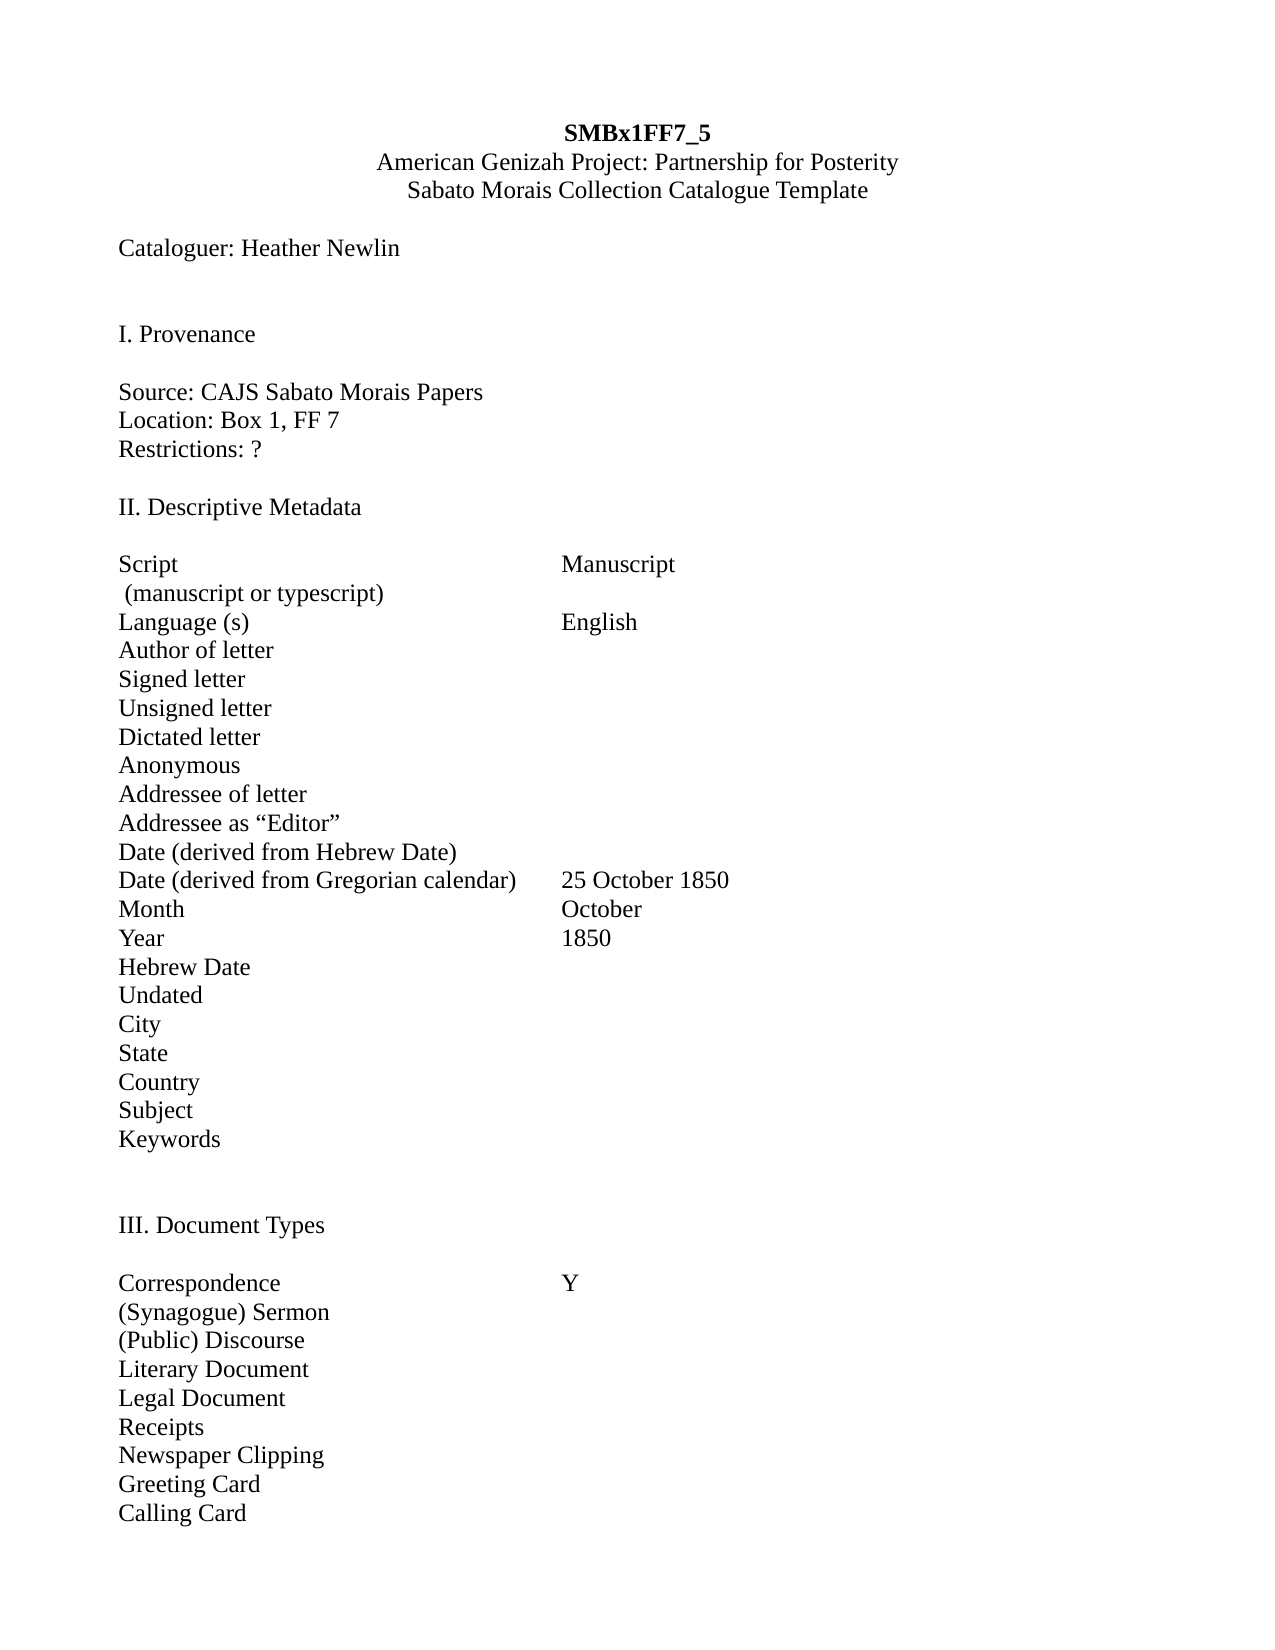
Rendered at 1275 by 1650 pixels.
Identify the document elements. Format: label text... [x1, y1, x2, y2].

text Language (s) English [118, 607, 1157, 636]
text Keywords [118, 1124, 1157, 1153]
text Anonymous [118, 751, 1157, 779]
text Signed letter [118, 664, 1157, 693]
text SMBx1FF7_5 [118, 118, 1157, 147]
text Subject [118, 1096, 1157, 1124]
text Receipts [118, 1412, 1157, 1441]
text Restrictions: ? [118, 434, 1157, 463]
text Sabato Morais Collection Catalogue Template [118, 176, 1157, 204]
text Undated [118, 981, 1157, 1009]
text Date (derived from Hebrew Date) [118, 837, 1157, 866]
text Addressee as “Editor” [118, 808, 1157, 837]
text Year 1850 [118, 923, 1157, 952]
text Calling Card [118, 1498, 1157, 1527]
text II. Descriptive Metadata [118, 492, 1157, 521]
text (Public) Discourse [118, 1326, 1157, 1354]
text Newspaper Clipping [118, 1441, 1157, 1469]
text Country [118, 1067, 1157, 1096]
text American Genizah Project: Partnership for Posterity [118, 147, 1157, 176]
text Correspondence Y [118, 1268, 1157, 1297]
text Cataloguer: Heather Newlin [118, 233, 1157, 262]
text Greeting Card [118, 1469, 1157, 1498]
text Legal Document [118, 1383, 1157, 1412]
text Source: CAJS Sabato Morais Papers [118, 377, 1157, 406]
text Location: Box 1, FF 7 [118, 406, 1157, 434]
text Dictated letter [118, 722, 1157, 751]
text Literary Document [118, 1354, 1157, 1383]
text Script Manuscript [118, 549, 1157, 578]
text Addressee of letter [118, 779, 1157, 808]
text Unsigned letter [118, 693, 1157, 722]
text Author of letter [118, 636, 1157, 664]
text (Synagogue) Sermon [118, 1297, 1157, 1326]
text State [118, 1038, 1157, 1067]
text Hebrew Date [118, 952, 1157, 981]
text Month October [118, 894, 1157, 923]
text (manuscript or typescript) [118, 578, 1157, 607]
text Date (derived from Gregorian calendar) 25 October 1850 [118, 866, 1157, 894]
text III. Document Types [118, 1211, 1157, 1239]
text City [118, 1009, 1157, 1038]
text I. Provenance [118, 319, 1157, 348]
